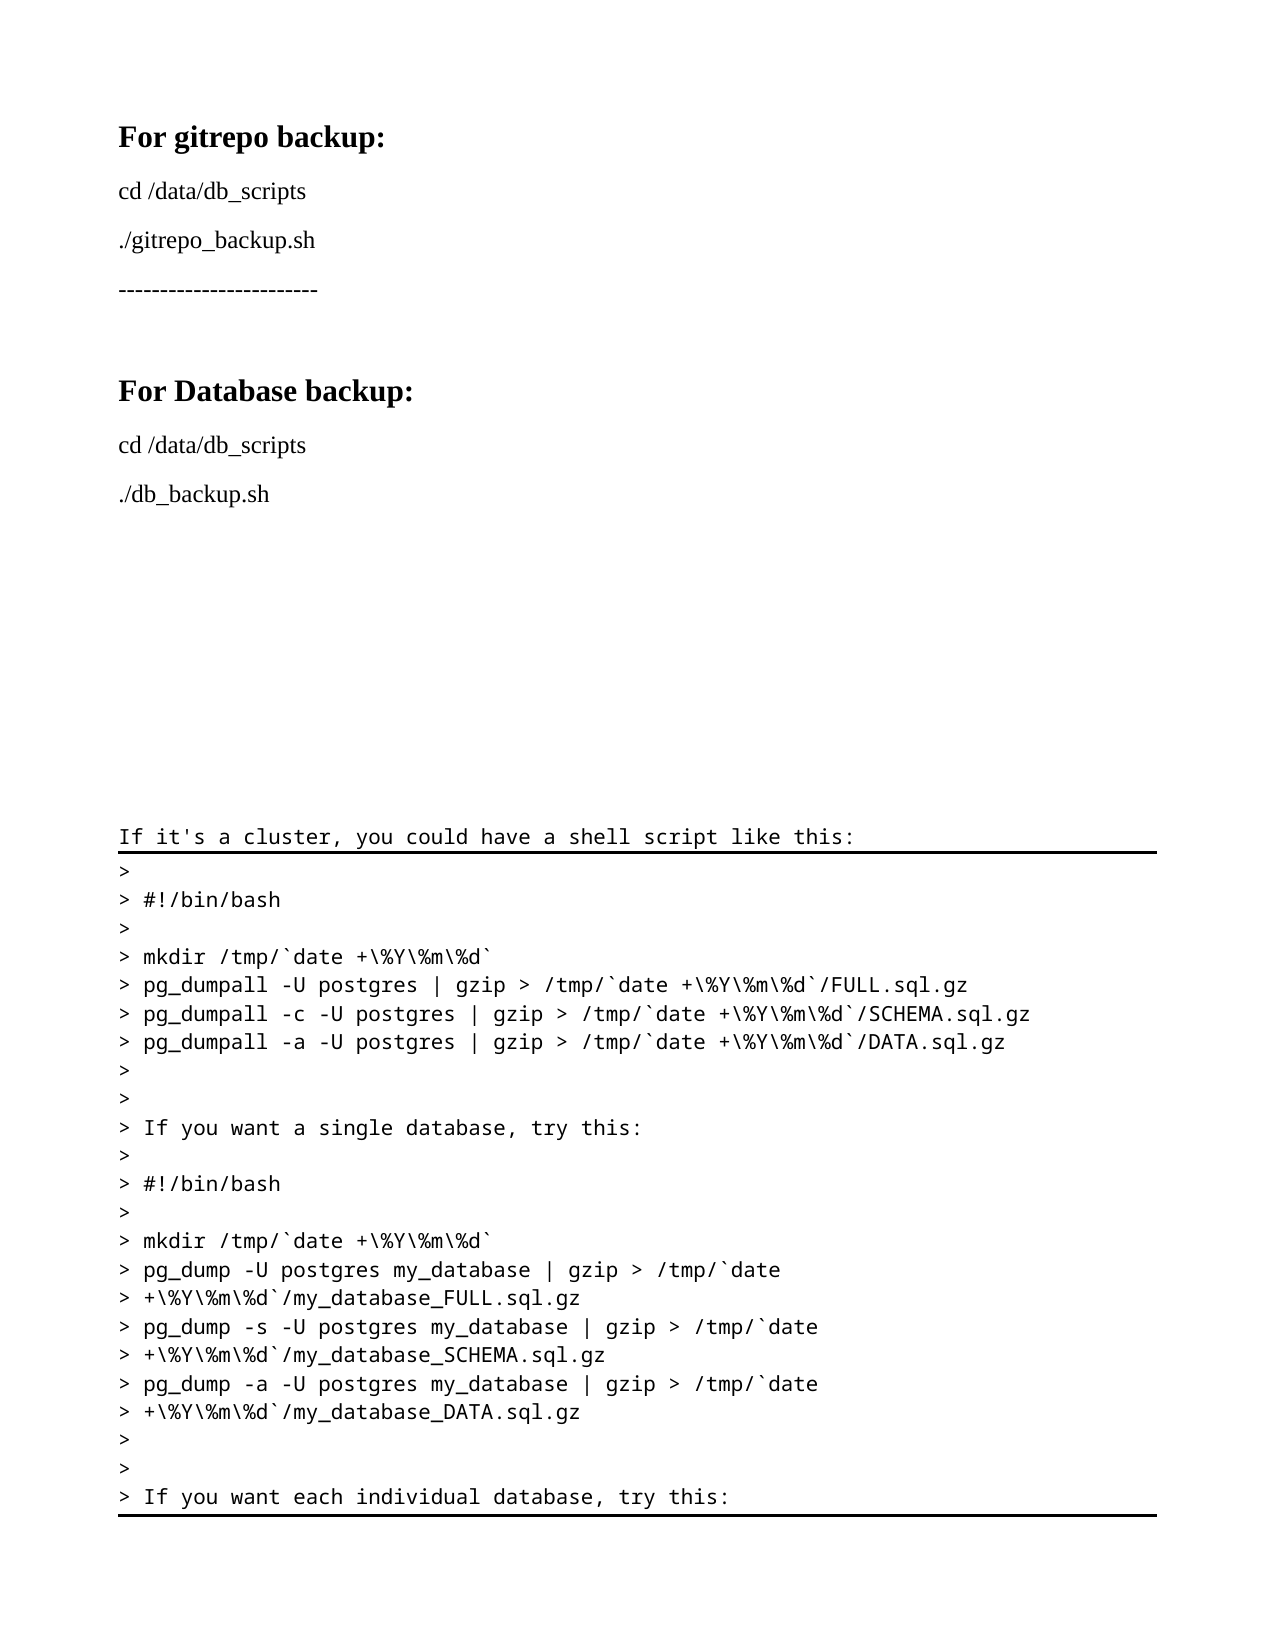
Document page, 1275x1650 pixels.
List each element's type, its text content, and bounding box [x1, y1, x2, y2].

text cd /data/db_scripts [118, 176, 1157, 204]
text > [118, 914, 1157, 942]
text > [118, 1084, 1157, 1113]
text > If you want each individual database, try this: [118, 1476, 1157, 1514]
text For gitrepo backup: [118, 118, 1157, 154]
text > mkdir /tmp/`date +\%Y\%m\%d` [118, 942, 1157, 971]
text ./db_backup.sh [118, 479, 1157, 508]
text > [118, 1198, 1157, 1226]
text If it's a cluster, you could have a shell script like this: [118, 822, 1157, 851]
text > pg_dumpall -c -U postgres | gzip > /tmp/`date +\%Y\%m\%d`/SCHEMA.sql.gz [118, 999, 1157, 1027]
text > If you want a single database, try this: [118, 1113, 1157, 1141]
text > pg_dump -a -U postgres my_database | gzip > /tmp/`date [118, 1369, 1157, 1397]
text > pg_dump -U postgres my_database | gzip > /tmp/`date [118, 1255, 1157, 1283]
text > mkdir /tmp/`date +\%Y\%m\%d` [118, 1226, 1157, 1255]
text > #!/bin/bash [118, 1169, 1157, 1198]
text > #!/bin/bash [118, 885, 1157, 914]
text > +\%Y\%m\%d`/my_database_DATA.sql.gz [118, 1397, 1157, 1426]
text ./gitrepo_backup.sh [118, 225, 1157, 254]
text > [118, 854, 1157, 885]
text > pg_dumpall -U postgres | gzip > /tmp/`date +\%Y\%m\%d`/FULL.sql.gz [118, 971, 1157, 999]
text > [118, 1141, 1157, 1169]
text For Database backup: [118, 372, 1157, 408]
text > [118, 1426, 1157, 1454]
text > +\%Y\%m\%d`/my_database_FULL.sql.gz [118, 1283, 1157, 1312]
text > [118, 1056, 1157, 1084]
text > +\%Y\%m\%d`/my_database_SCHEMA.sql.gz [118, 1340, 1157, 1369]
text ------------------------ [118, 274, 1157, 303]
text cd /data/db_scripts [118, 430, 1157, 458]
text > pg_dumpall -a -U postgres | gzip > /tmp/`date +\%Y\%m\%d`/DATA.sql.gz [118, 1027, 1157, 1056]
text > [118, 1454, 1157, 1476]
text > pg_dump -s -U postgres my_database | gzip > /tmp/`date [118, 1312, 1157, 1340]
